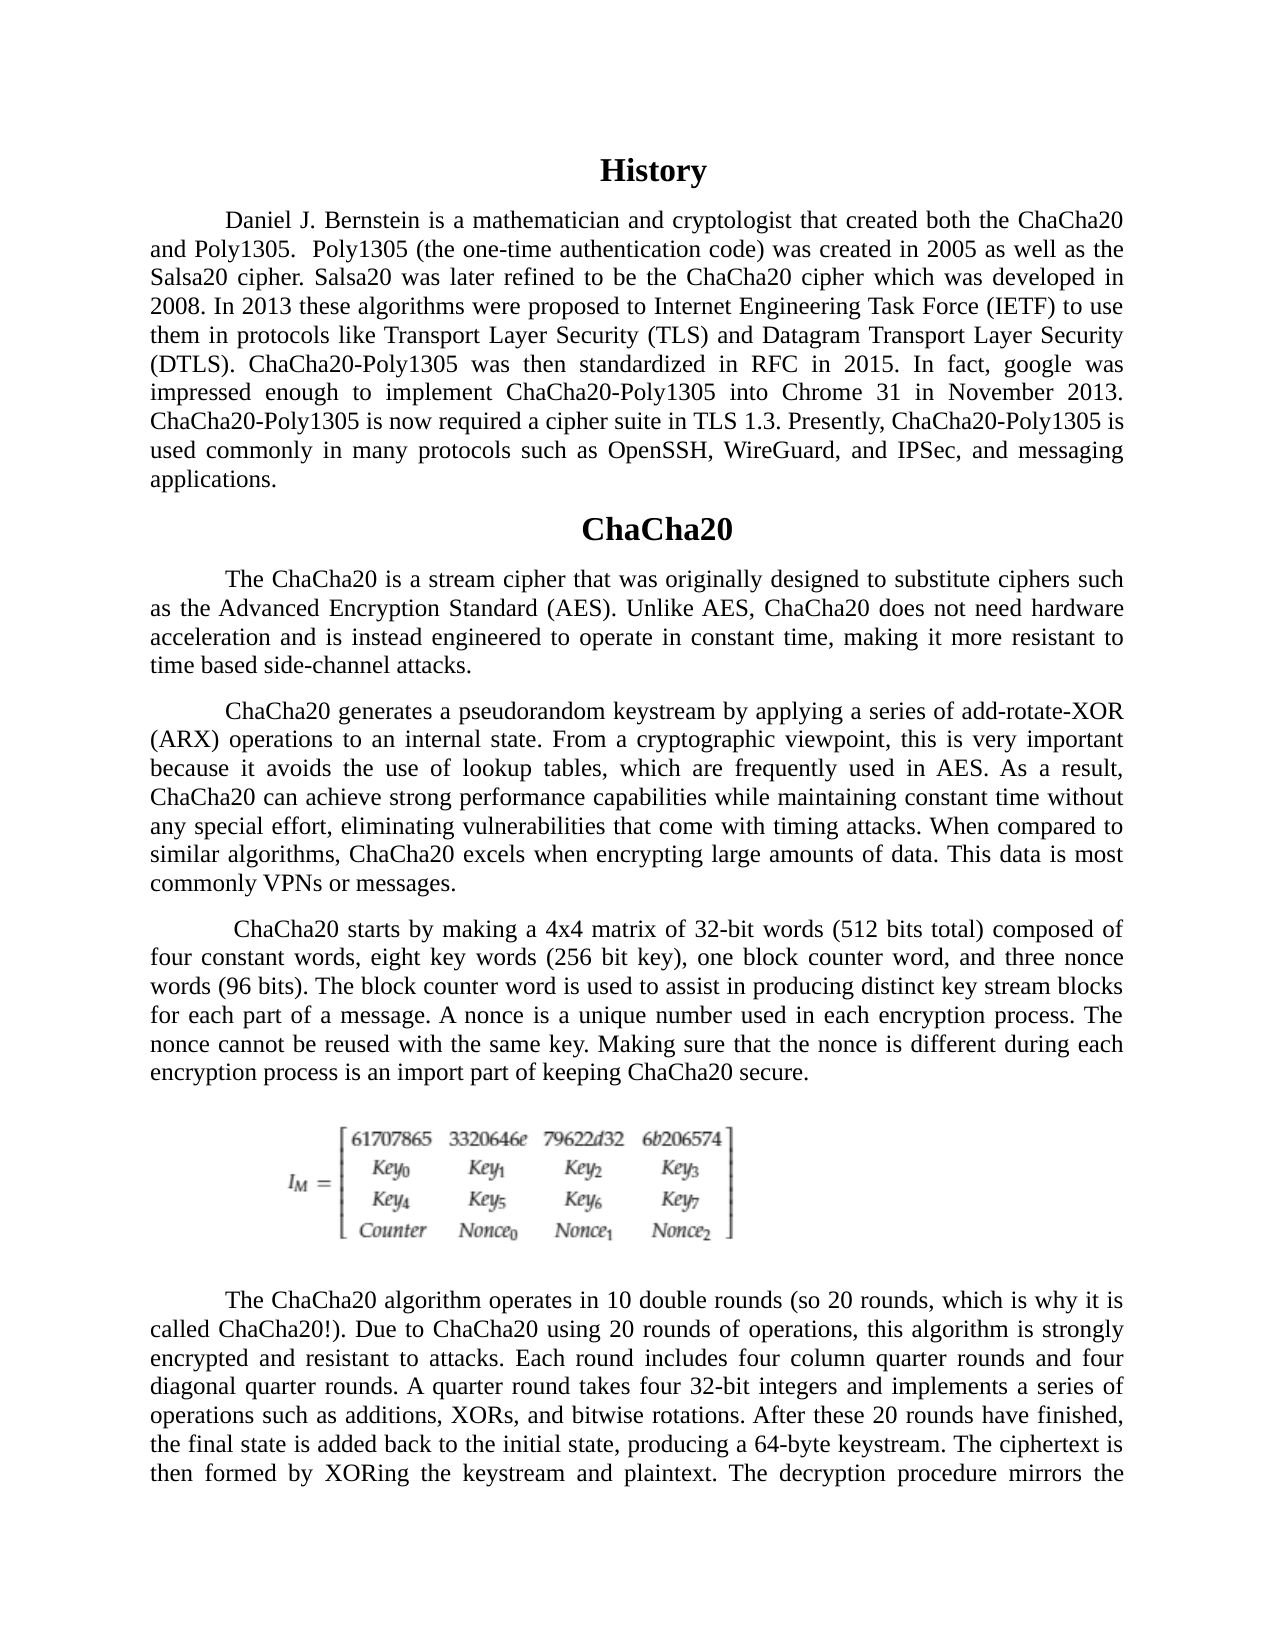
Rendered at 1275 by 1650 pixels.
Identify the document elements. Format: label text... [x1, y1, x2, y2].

text History [525, 150, 1125, 188]
text The ChaCha20 is a stream cipher that was originally designed to substitute ciphers such as the Advanced Encryption Standard (AES). Unlike AES, ChaCha20 does not need hardware acceleration and is instead engineered to operate in constant time, making it more resistant to time based side-channel attacks. [150, 564, 1125, 679]
text ChaCha20 starts by making a 4x4 matrix of 32-bit words (512 bits total) composed of four constant words, eight key words (256 bit key), one block counter word, and three nonce words (96 bits). The block counter word is used to assist in producing distinct key stream blocks for each part of a message. A nonce is a unique number used in each encryption process. The nonce cannot be reused with the same key. Making sure that the nonce is different during each encryption process is an import part of keeping ChaCha20 secure. [150, 914, 1125, 1086]
text Daniel J. Bernstein is a mathematician and cryptologist that created both the ChaCha20 and Poly1305. Poly1305 (the one-time authentication code) was created in 2005 as well as the Salsa20 cipher. Salsa20 was later refined to be the ChaCha20 cipher which was developed in 2008. In 2013 these algorithms were proposed to Internet Engineering Task Force (IETF) to use them in protocols like Transport Layer Security (TLS) and Datagram Transport Layer Security (DTLS). ChaCha20-Poly1305 was then standardized in RFC in 2015. In fact, google was impressed enough to implement ChaCha20-Poly1305 into Chrome 31 in November 2013. ChaCha20-Poly1305 is now required a cipher suite in TLS 1.3. Presently, ChaCha20-Poly1305 is used commonly in many protocols such as OpenSSH, WireGuard, and IPSec, and messaging applications. [150, 205, 1125, 492]
text ChaCha20 generates a pseudorandom keystream by applying a series of add-rotate-XOR (ARX) operations to an internal state. From a cryptographic viewpoint, this is very important because it avoids the use of lookup tables, which are frequently used in AES. As a result, ChaCha20 can achieve strong performance capabilities while maintaining constant time without any special effort, eliminating vulnerabilities that come with timing attacks. When compared to similar algorithms, ChaCha20 excels when encrypting large amounts of data. This data is most commonly VPNs or messages. [150, 696, 1125, 897]
text The ChaCha20 algorithm operates in 10 double rounds (so 20 rounds, which is why it is called ChaCha20!). Due to ChaCha20 using 20 rounds of operations, this algorithm is strongly encrypted and resistant to attacks. Each round includes four column quarter rounds and four diagonal quarter rounds. A quarter round takes four 32-bit integers and implements a series of operations such as additions, XORs, and bitwise rotations. After these 20 rounds have finished, the final state is added back to the initial state, producing a 64-byte keystream. The ciphertext is then formed by XORing the keystream and plaintext. The decryption procedure mirrors the [150, 1285, 1125, 1486]
text ChaCha20 [150, 509, 1125, 547]
